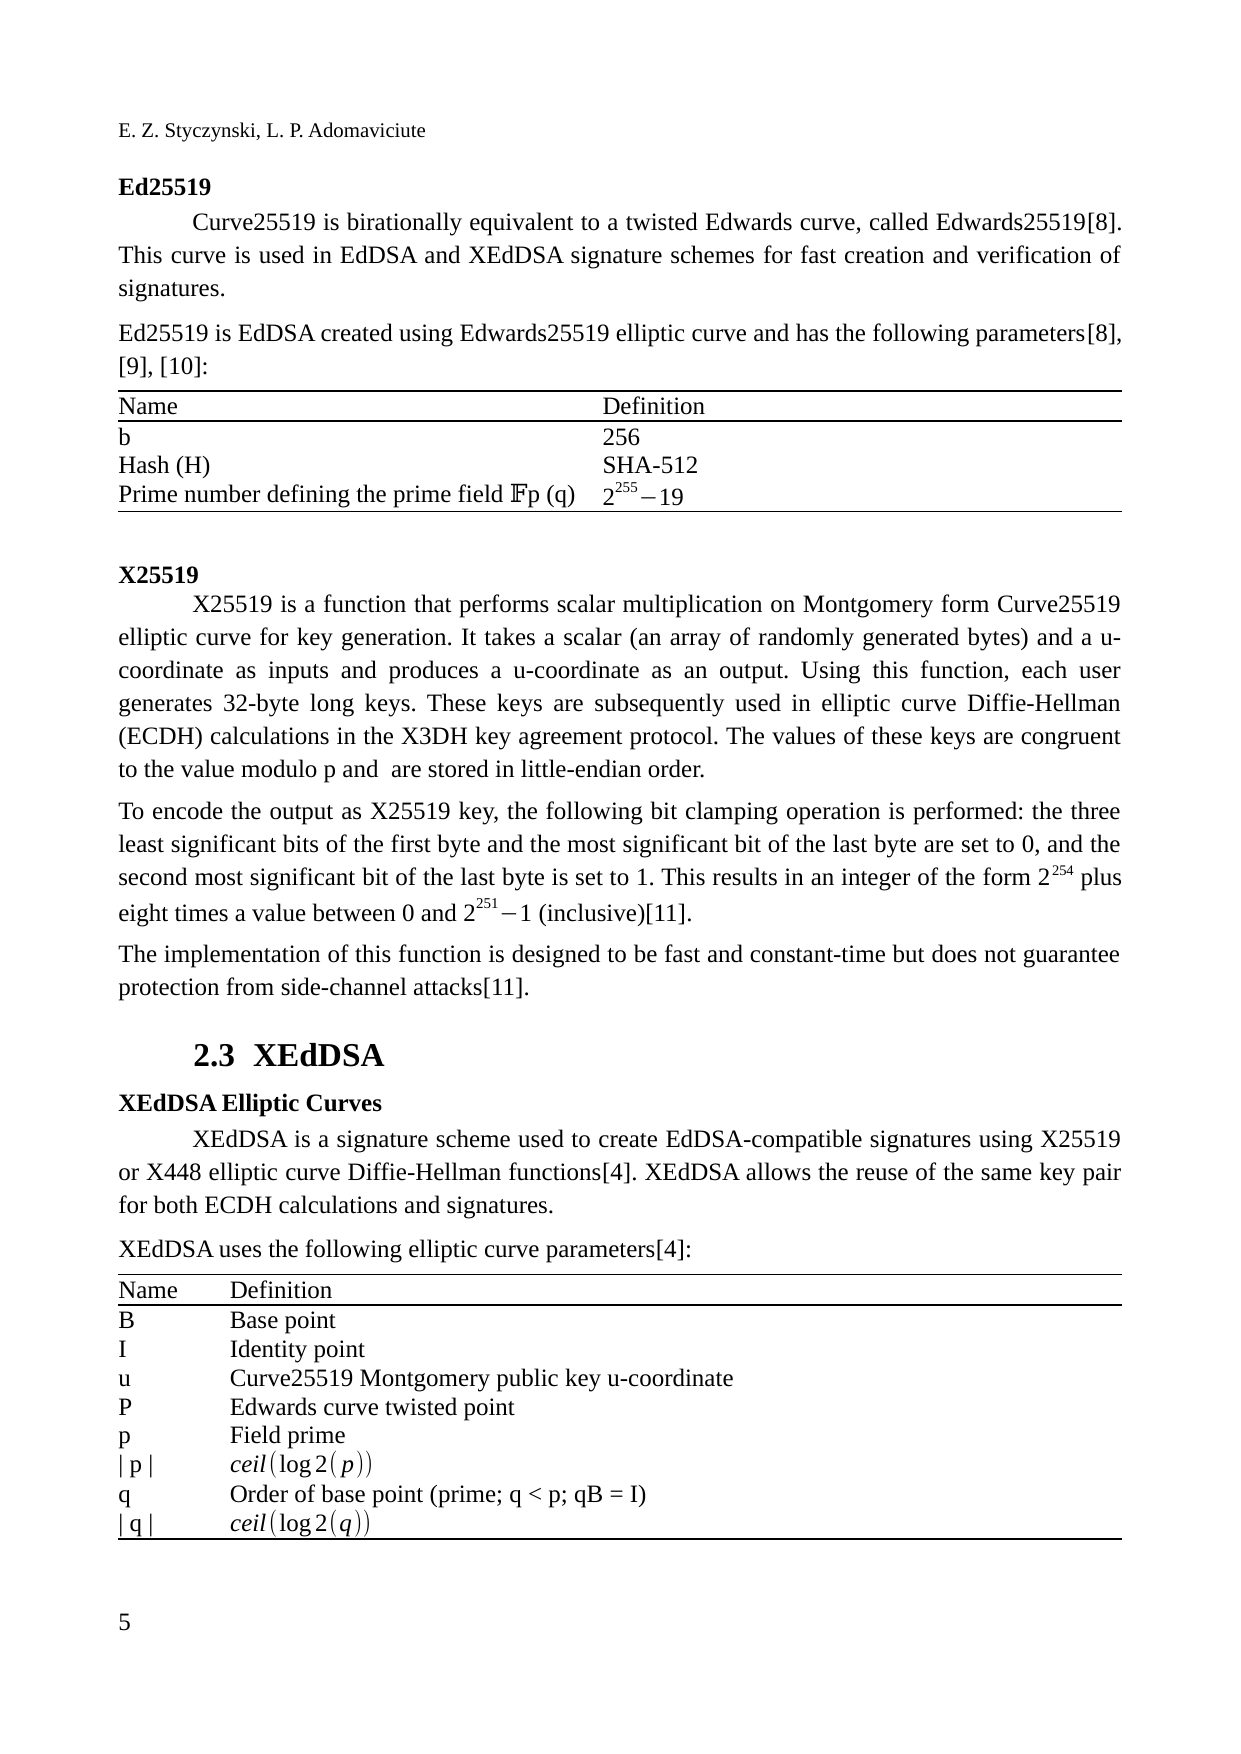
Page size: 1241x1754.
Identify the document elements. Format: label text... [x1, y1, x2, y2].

table_header Definition [602, 392, 1122, 420]
text Curve25519 is birationally equivalent to a twisted Edwards curve, called Edwards25519[8]. This curve is used in EdDSA and XEdDSA signature schemes for fast creation and verification of signatures. [118, 207, 1122, 302]
table_cell [230, 1508, 1122, 1538]
subtitle XEdDSA [193, 1035, 1122, 1073]
subtitle X25519 [118, 560, 1122, 588]
text XEdDSA uses the following elliptic curve parameters[4]: [118, 1234, 1122, 1263]
subtitle Ed25519 [118, 172, 1122, 200]
table_cell I [118, 1334, 229, 1363]
table_cell p [118, 1420, 229, 1449]
table_header Name [118, 392, 602, 420]
table_cell [602, 479, 1122, 511]
table_cell Base point [230, 1306, 1122, 1334]
table_cell Identity point [230, 1334, 1122, 1363]
table_cell u [118, 1363, 229, 1392]
table_cell P [118, 1392, 229, 1420]
table_cell [230, 1449, 1122, 1479]
table_cell SHA-512 [602, 451, 1122, 479]
table_cell Hash (H) [118, 451, 602, 479]
text XEdDSA is a signature scheme used to create EdDSA-compatible signatures using X25519 or X448 elliptic curve Diffie-Hellman functions[4]. XEdDSA allows the reuse of the same key pair for both ECDH calculations and signatures. [118, 1124, 1122, 1218]
text To encode the output as X25519 key, the following bit clamping operation is performed: the three least significant bits of the first byte and the most significant bit of the last byte are set to 0, and the second most significant bit of the last byte is set to 1. This results in an integer of the form 2254 plus eight times a value between 0 and (inclusive)[11]. [118, 796, 1122, 926]
table_cell Edwards curve twisted point [230, 1392, 1122, 1420]
subtitle XEdDSA Elliptic Curves [118, 1088, 1122, 1117]
table_cell | q | [118, 1508, 229, 1538]
table_cell Order of base point (prime; q < p; qB = I) [230, 1479, 1122, 1508]
table_cell Field prime [230, 1420, 1122, 1449]
table_cell 256 [602, 422, 1122, 451]
text Ed25519 is EdDSA created using Edwards25519 elliptic curve and has the following parameters[8], [9], [10]: [118, 318, 1122, 380]
text The implementation of this function is designed to be fast and constant-time but does not guarantee protection from side-channel attacks[11]. [118, 939, 1122, 1001]
table_header Name [118, 1275, 229, 1304]
table_cell | p | [118, 1449, 229, 1479]
table_cell B [118, 1306, 229, 1334]
table_cell q [118, 1479, 229, 1508]
table_cell Prime number defining the prime field 𝔽p (q) [118, 479, 602, 511]
text X25519 is a function that performs scalar multiplication on Montgomery form Curve25519 elliptic curve for key generation. It takes a scalar (an array of randomly generated bytes) and a u-coordinate as inputs and produces a u-coordinate as an output. Using this function, each user generates 32-byte long keys. These keys are subsequently used in elliptic curve Diffie-Hellman (ECDH) calculations in the X3DH key agreement protocol. The values of these keys are congruent to the value modulo p and are stored in little-endian order. [118, 589, 1122, 783]
table_cell b [118, 422, 602, 451]
table_cell Curve25519 Montgomery public key u-coordinate [230, 1363, 1122, 1392]
table_header Definition [230, 1275, 1122, 1304]
